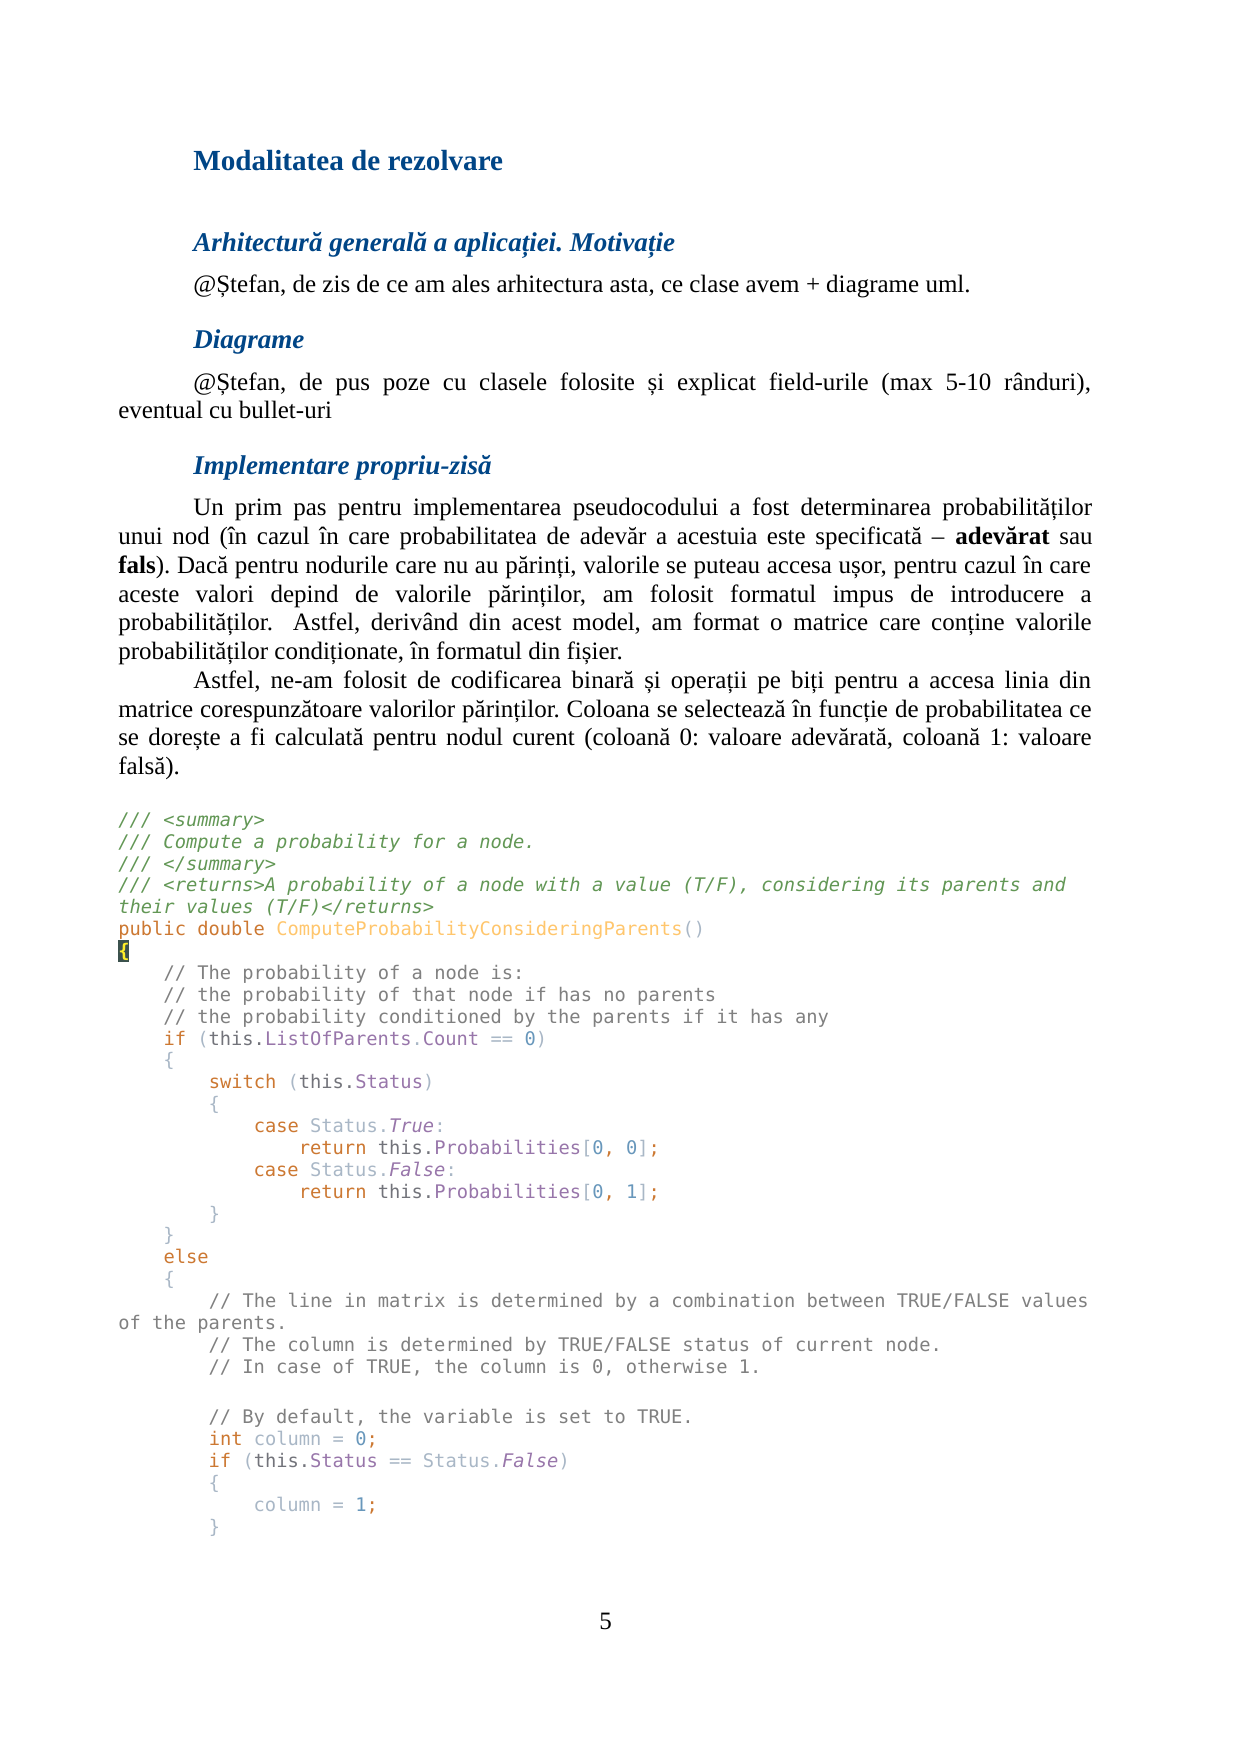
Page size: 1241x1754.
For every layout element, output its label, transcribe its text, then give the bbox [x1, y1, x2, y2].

subtitle Diagrame [193, 323, 1093, 354]
text Astfel, ne-am folosit de codificarea binară și operații pe biți pentru a accesa linia din matrice corespunzătoare valorilor părinților. Coloana se selectează în funcție de probabilitatea ce se dorește a fi calculată pentru nodul curent (coloană 0: valoare adevărată, coloană 1: valoare falsă). [118, 665, 1093, 780]
text Un prim pas pentru implementarea pseudocodului a fost determinarea probabilităților unui nod (în cazul în care probabilitatea de adevăr a acestuia este specificată – adevărat sau fals). Dacă pentru nodurile care nu au părinți, valorile se puteau accesa ușor, pentru cazul în care aceste valori depind de valorile părinților, am folosit formatul impus de introducere a probabilităților. Astfel, derivând din acest model, am format o matrice care conține valorile probabilităților condiționate, în formatul din fișier. [118, 492, 1093, 665]
subtitle Modalitatea de rezolvare [118, 143, 1093, 176]
text /// <summary> /// Compute a probability for a node. /// </summary> /// <returns>A probability of a node with a value (T/F), considering its parents and their values (T/F)</returns> public double ComputeProbabilityConsideringParents() { // The probability of a node is: // the probability of that node if has no parents // the probability conditioned by the parents if it has any if (this.ListOfParents.Count == 0) { switch (this.Status) { case Status.True: return this.Probabilities[0, 0]; case Status.False: return this.Probabilities[0, 1]; } } else { // The line in matrix is determined by a combination between TRUE/FALSE values of the parents. // The column is determined by TRUE/FALSE status of current node. // In case of TRUE, the column is 0, otherwise 1. // By default, the variable is set to TRUE. int column = 0; if (this.Status == Status.False) { column = 1; } [118, 809, 1093, 1566]
text @Ștefan, de pus poze cu clasele folosite și explicat field-urile (max 5-10 rânduri), eventual cu bullet-uri [118, 367, 1093, 424]
subtitle Arhitectură generală a aplicației. Motivație [193, 226, 1093, 257]
text @Ștefan, de zis de ce am ales arhitectura asta, ce clase avem + diagrame uml. [118, 269, 1093, 298]
subtitle Implementare propriu-zisă [193, 449, 1093, 480]
